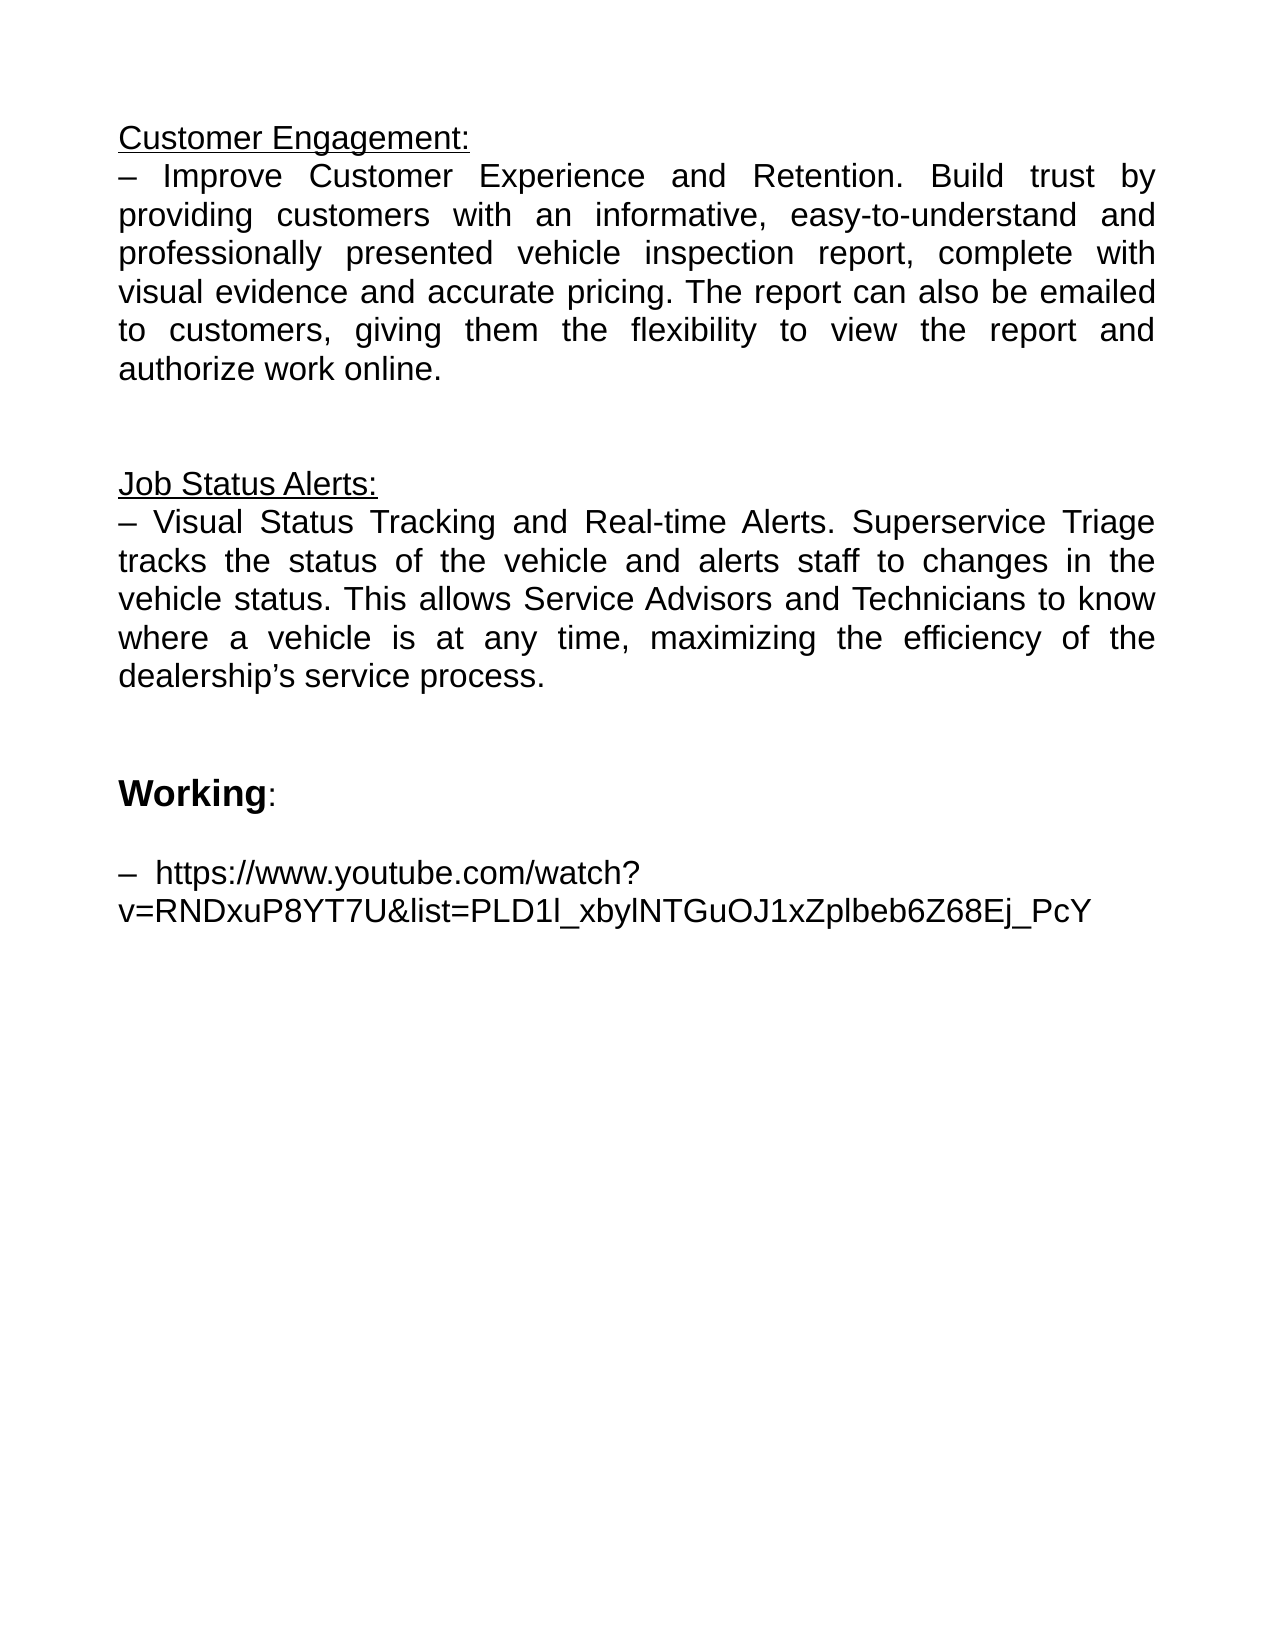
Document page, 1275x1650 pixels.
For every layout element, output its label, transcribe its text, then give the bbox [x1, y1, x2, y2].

text – Improve Customer Experience and Retention. Build trust by providing customers with an informative, easy-to-understand and professionally presented vehicle inspection report, complete with visual evidence and accurate pricing. The report can also be emailed to customers, giving them the flexibility to view the report and authorize work online. [118, 157, 1157, 387]
text Customer Engagement: [118, 118, 1157, 157]
text – https://www.youtube.com/watch?v=RNDxuP8YT7U&list=PLD1l_xbylNTGuOJ1xZplbeb6Z68Ej_PcY [118, 853, 1157, 930]
text – Visual Status Tracking and Real-time Alerts. Superservice Triage tracks the status of the vehicle and alerts staff to changes in the vehicle status. This allows Service Advisors and Technicians to know where a vehicle is at any time, maximizing the efficiency of the dealership’s service process. [118, 502, 1157, 695]
text Working: [118, 772, 1157, 815]
text Job Status Alerts: [118, 464, 1157, 502]
